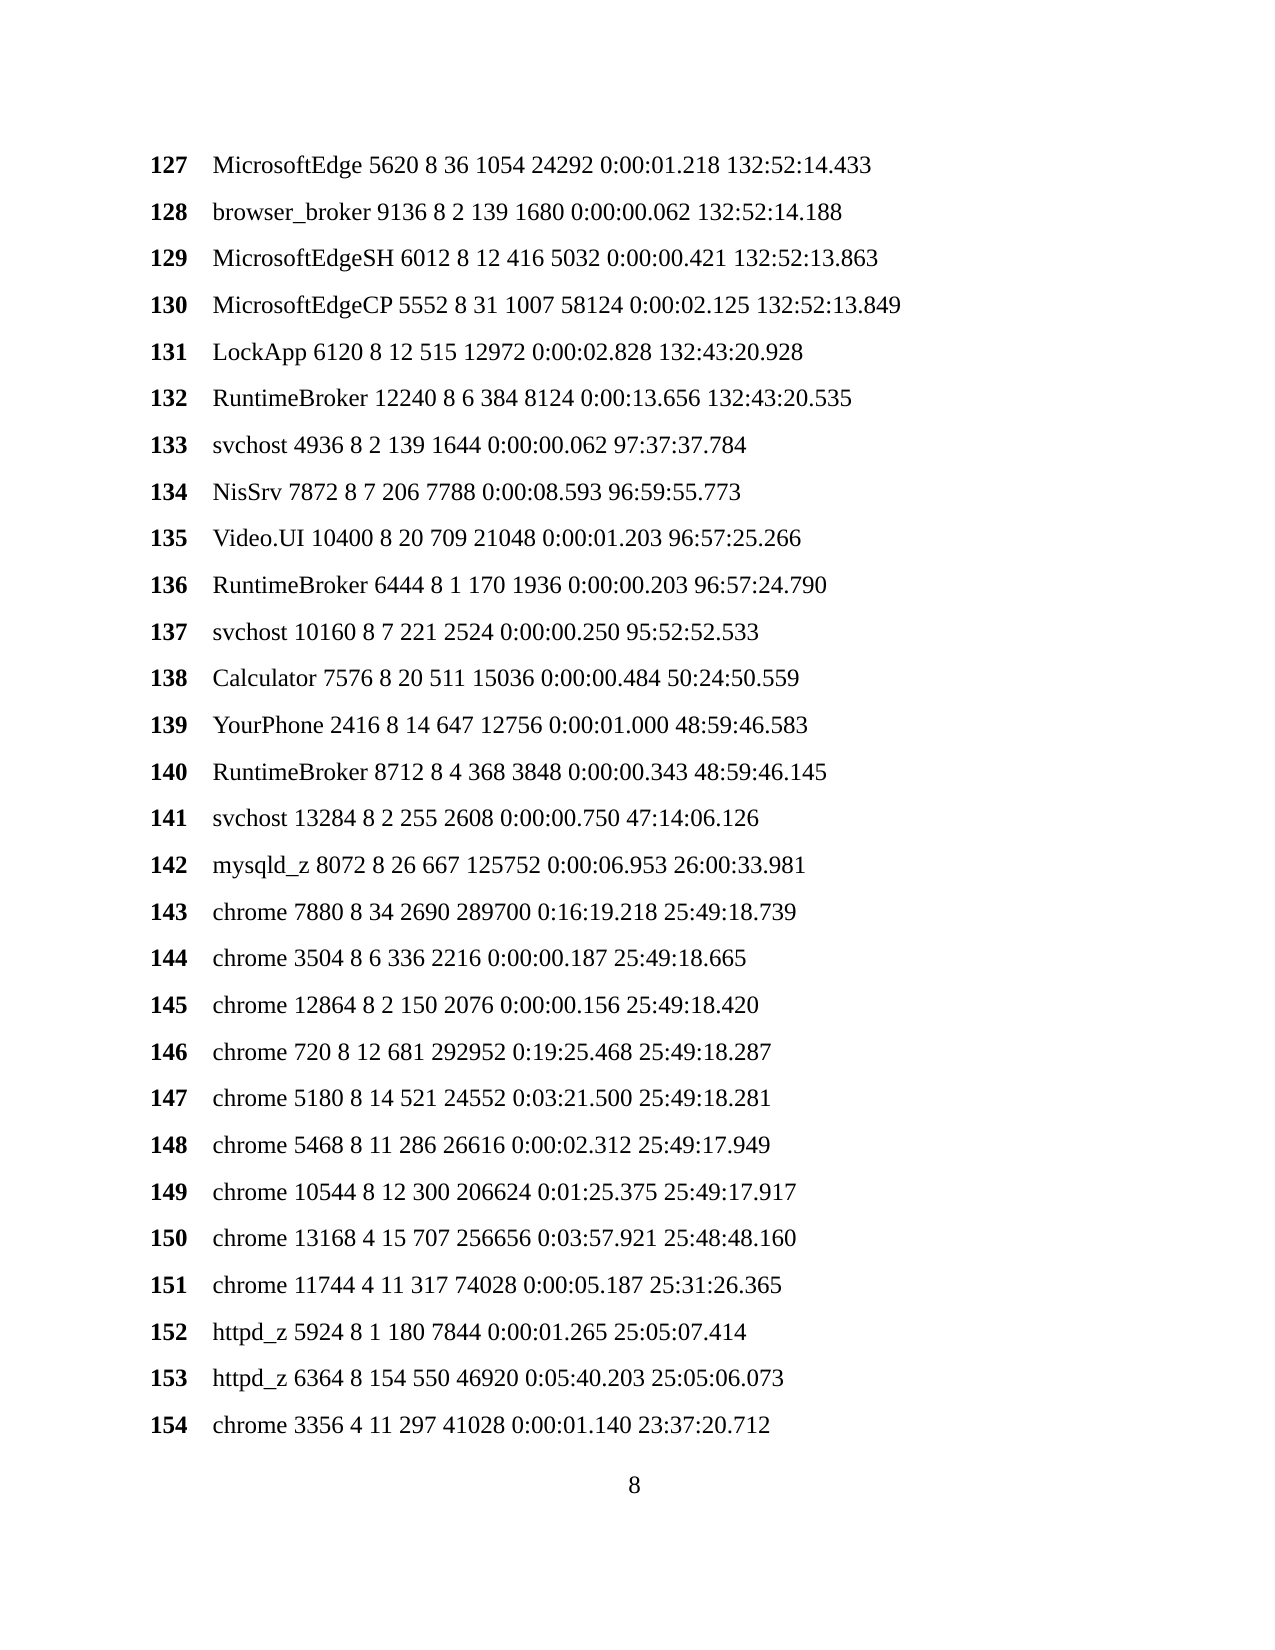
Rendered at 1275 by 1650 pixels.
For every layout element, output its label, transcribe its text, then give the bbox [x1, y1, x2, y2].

text 151 chrome 11744 4 11 317 74028 0:00:05.187 25:31:26.365 [150, 1270, 1125, 1299]
text 127 MicrosoftEdge 5620 8 36 1054 24292 0:00:01.218 132:52:14.433 [150, 150, 1125, 179]
text 144 chrome 3504 8 6 336 2216 0:00:00.187 25:49:18.665 [150, 943, 1125, 972]
text 154 chrome 3356 4 11 297 41028 0:00:01.140 23:37:20.712 [150, 1410, 1125, 1439]
text 143 chrome 7880 8 34 2690 289700 0:16:19.218 25:49:18.739 [150, 897, 1125, 925]
text 140 RuntimeBroker 8712 8 4 368 3848 0:00:00.343 48:59:46.145 [150, 757, 1125, 785]
text 138 Calculator 7576 8 20 511 15036 0:00:00.484 50:24:50.559 [150, 663, 1125, 692]
text 135 Video.UI 10400 8 20 709 21048 0:00:01.203 96:57:25.266 [150, 523, 1125, 552]
text 132 RuntimeBroker 12240 8 6 384 8124 0:00:13.656 132:43:20.535 [150, 383, 1125, 412]
text 146 chrome 720 8 12 681 292952 0:19:25.468 25:49:18.287 [150, 1037, 1125, 1065]
text 136 RuntimeBroker 6444 8 1 170 1936 0:00:00.203 96:57:24.790 [150, 570, 1125, 599]
text 137 svchost 10160 8 7 221 2524 0:00:00.250 95:52:52.533 [150, 617, 1125, 645]
text 134 NisSrv 7872 8 7 206 7788 0:00:08.593 96:59:55.773 [150, 477, 1125, 505]
text 133 svchost 4936 8 2 139 1644 0:00:00.062 97:37:37.784 [150, 430, 1125, 459]
text 147 chrome 5180 8 14 521 24552 0:03:21.500 25:49:18.281 [150, 1083, 1125, 1112]
text 141 svchost 13284 8 2 255 2608 0:00:00.750 47:14:06.126 [150, 803, 1125, 832]
text 129 MicrosoftEdgeSH 6012 8 12 416 5032 0:00:00.421 132:52:13.863 [150, 243, 1125, 272]
text 153 httpd_z 6364 8 154 550 46920 0:05:40.203 25:05:06.073 [150, 1363, 1125, 1392]
text 149 chrome 10544 8 12 300 206624 0:01:25.375 25:49:17.917 [150, 1177, 1125, 1205]
text 130 MicrosoftEdgeCP 5552 8 31 1007 58124 0:00:02.125 132:52:13.849 [150, 290, 1125, 319]
text 131 LockApp 6120 8 12 515 12972 0:00:02.828 132:43:20.928 [150, 337, 1125, 365]
text 128 browser_broker 9136 8 2 139 1680 0:00:00.062 132:52:14.188 [150, 197, 1125, 225]
text 142 mysqld_z 8072 8 26 667 125752 0:00:06.953 26:00:33.981 [150, 850, 1125, 879]
text 148 chrome 5468 8 11 286 26616 0:00:02.312 25:49:17.949 [150, 1130, 1125, 1159]
text 139 YourPhone 2416 8 14 647 12756 0:00:01.000 48:59:46.583 [150, 710, 1125, 739]
text 145 chrome 12864 8 2 150 2076 0:00:00.156 25:49:18.420 [150, 990, 1125, 1019]
text 150 chrome 13168 4 15 707 256656 0:03:57.921 25:48:48.160 [150, 1223, 1125, 1252]
text 152 httpd_z 5924 8 1 180 7844 0:00:01.265 25:05:07.414 [150, 1317, 1125, 1345]
